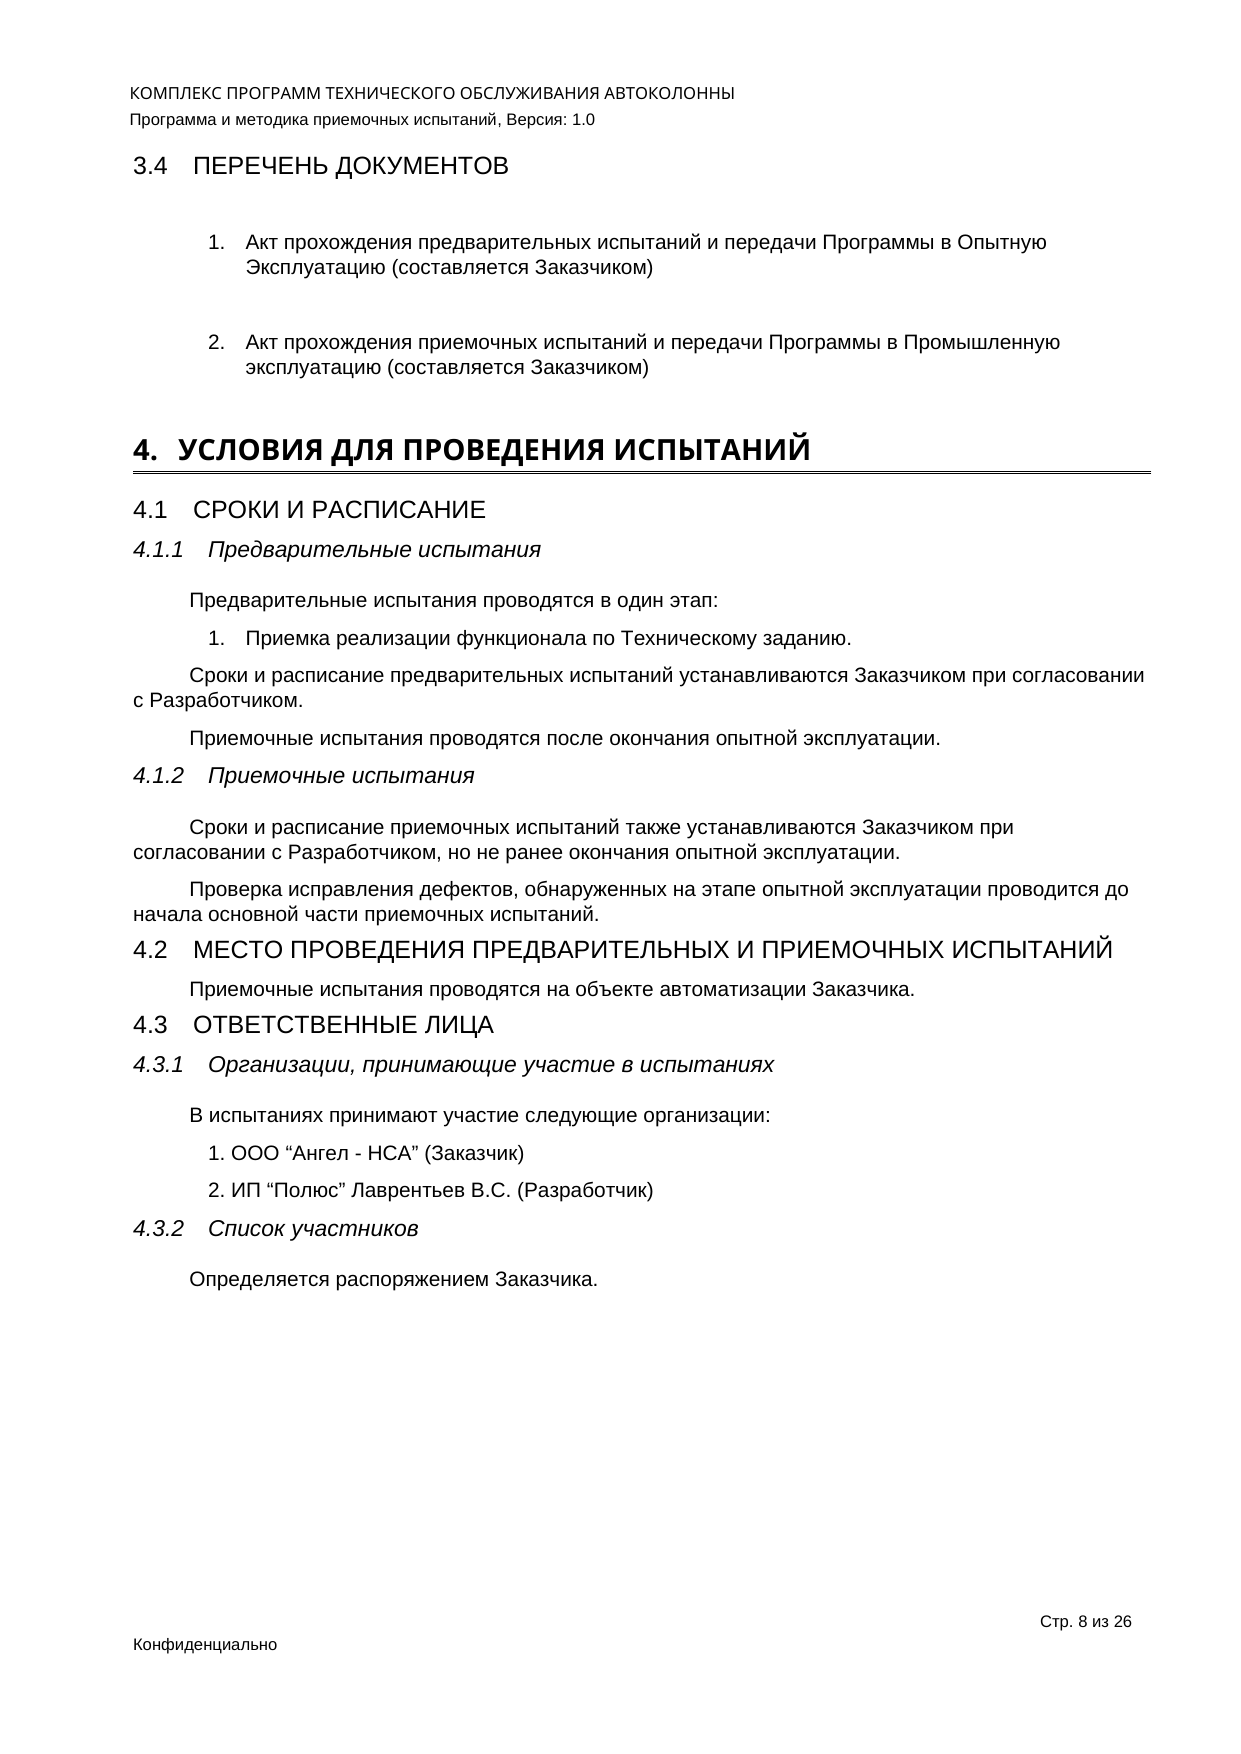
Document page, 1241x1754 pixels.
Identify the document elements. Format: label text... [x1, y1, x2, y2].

subtitle Перечень документов [133, 154, 1151, 179]
list Акт прохождения приемочных испытаний и передачи Программы в Промышленную эксплуатацию (составляется Заказчиком) [208, 329, 1151, 379]
subtitle Место проведения предварительных и приемочных испытаний [133, 938, 1151, 963]
subtitle Список участников [133, 1215, 1151, 1241]
text Приемочные испытания проводятся на объекте автоматизации Заказчика. [189, 976, 1151, 1001]
text 1. ООО “Ангел - НСА” (Заказчик) [208, 1140, 1151, 1165]
subtitle Ответственные лица [133, 1013, 1151, 1038]
list Приемка реализации функционала по Техническому заданию. [208, 624, 1151, 649]
text В испытаниях принимают участие следующие организации: [189, 1102, 1151, 1127]
subtitle Организации, принимающие участие в испытаниях [133, 1051, 1151, 1077]
text 2. ИП “Полюс” Лаврентьев В.С. (Разработчик) [208, 1177, 1151, 1202]
text Сроки и расписание приемочных испытаний также устанавливаются Заказчиком при согласовании с Разработчиком, но не ранее окончания опытной эксплуатации. [133, 813, 1151, 863]
list Акт прохождения предварительных испытаний и передачи Программы в Опытную Эксплуатацию (составляется Заказчиком) [208, 229, 1151, 279]
text Предварительные испытания проводятся в один этап: [189, 587, 1151, 612]
subtitle Предварительные испытания [133, 536, 1151, 562]
text Проверка исправления дефектов, обнаруженных на этапе опытной эксплуатации проводится до начала основной части приемочных испытаний. [133, 876, 1151, 926]
text Сроки и расписание предварительных испытаний устанавливаются Заказчиком при согласовании с Разработчиком. [133, 662, 1151, 712]
subtitle Условия для проведения испытаний [133, 429, 1151, 471]
subtitle Сроки и расписание [133, 498, 1151, 523]
text Приемочные испытания проводятся после окончания опытной эксплуатации. [189, 724, 1151, 749]
text Определяется распоряжением Заказчика. [189, 1266, 1151, 1291]
subtitle Приемочные испытания [133, 762, 1151, 788]
